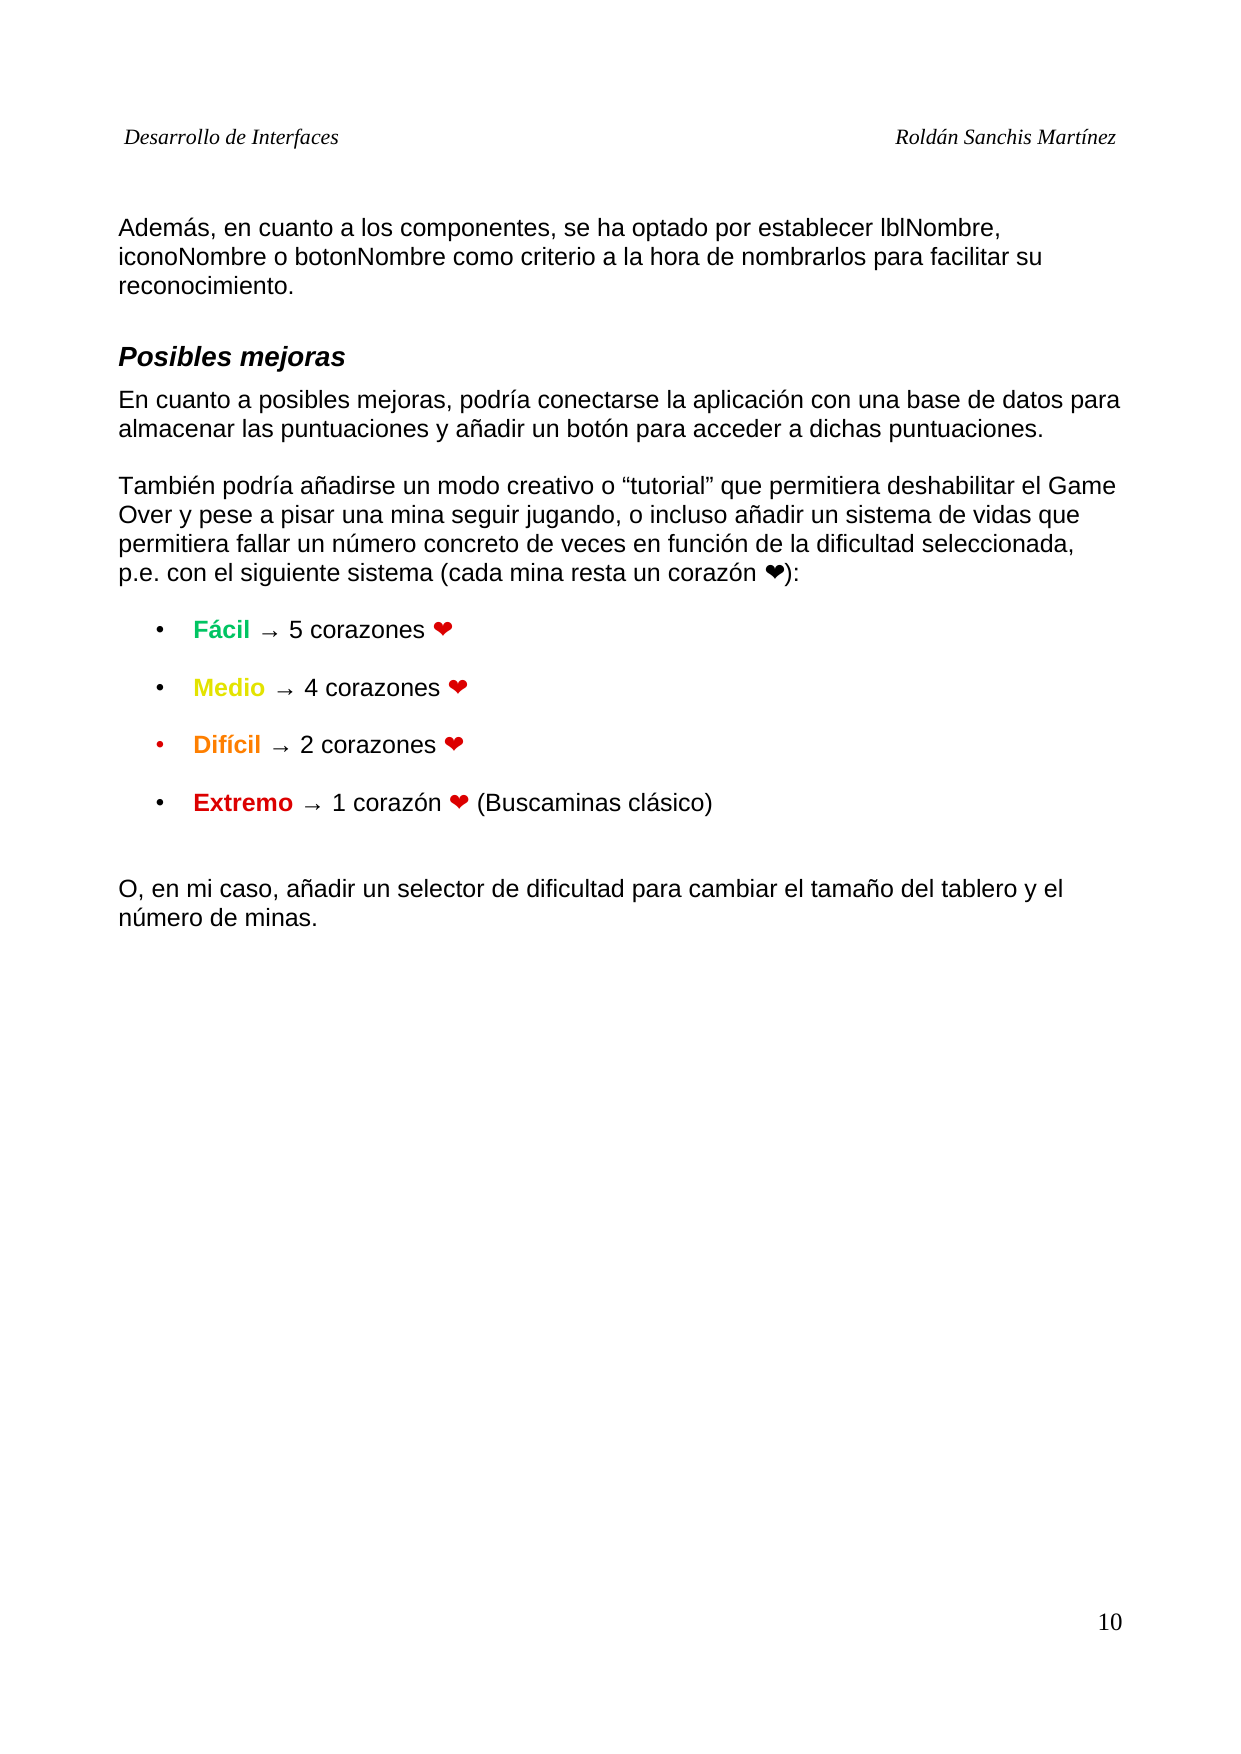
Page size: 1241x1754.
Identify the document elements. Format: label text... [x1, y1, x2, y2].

list Extremo → 1 corazón ❤️ (Buscaminas clásico) [156, 788, 1122, 817]
text En cuanto a posibles mejoras, podría conectarse la aplicación con una base de datos para almacenar las puntuaciones y añadir un botón para acceder a dichas puntuaciones. [118, 385, 1122, 443]
list Difícil → 2 corazones ❤️ [156, 730, 1122, 759]
list Medio → 4 corazones ❤️ [156, 673, 1122, 702]
subtitle Posibles mejoras [118, 341, 1122, 373]
text Además, en cuanto a los componentes, se ha optado por establecer lblNombre, iconoNombre o botonNombre como criterio a la hora de nombrarlos para facilitar su reconocimiento. [118, 213, 1122, 299]
text O, en mi caso, añadir un selector de dificultad para cambiar el tamaño del tablero y el número de minas. [118, 874, 1122, 932]
list Fácil → 5 corazones ❤️ [156, 615, 1122, 644]
text También podría añadirse un modo creativo o “tutorial” que permitiera deshabilitar el Game Over y pese a pisar una mina seguir jugando, o incluso añadir un sistema de vidas que permitiera fallar un número concreto de veces en función de la dificultad seleccionada, p.e. con el siguiente sistema (cada mina resta un corazón ❤️): [118, 471, 1122, 615]
